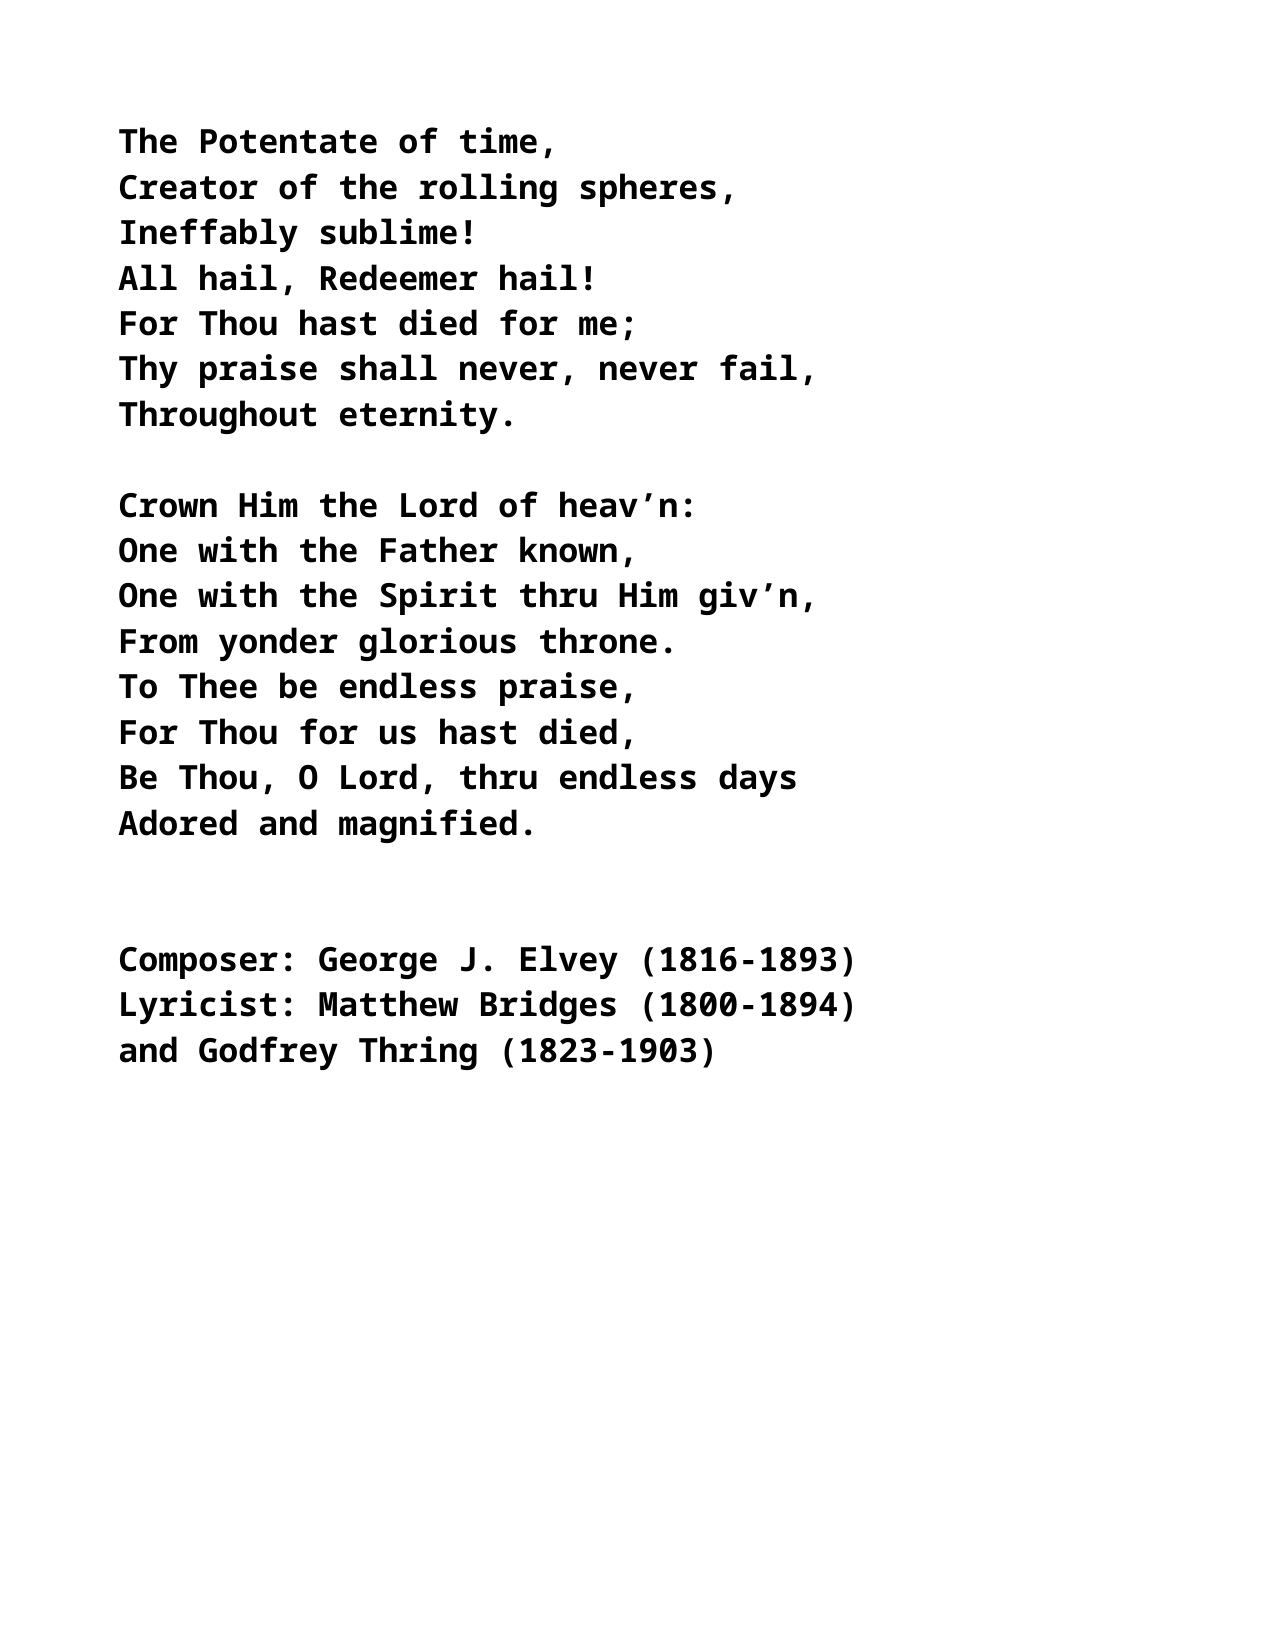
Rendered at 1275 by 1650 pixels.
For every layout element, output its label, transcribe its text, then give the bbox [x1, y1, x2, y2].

text All hail, Redeemer hail! [118, 254, 1157, 300]
text For Thou hast died for me; [118, 300, 1157, 345]
text The Potentate of time, [118, 118, 1157, 163]
text Throughout eternity. [118, 391, 1157, 436]
text For Thou for us hast died, [118, 708, 1157, 754]
text Crown Him the Lord of heav’n: [118, 481, 1157, 527]
text Be Thou, O Lord, thru endless days [118, 754, 1157, 799]
text One with the Father known, [118, 527, 1157, 572]
text To Thee be endless praise, [118, 663, 1157, 708]
text Thy praise shall never, never fail, [118, 345, 1157, 391]
text Ineffably sublime! [118, 209, 1157, 254]
text Lyricist: Matthew Bridges (1800-1894) [118, 981, 1157, 1026]
text One with the Spirit thru Him giv’n, [118, 572, 1157, 618]
text From yonder glorious throne. [118, 618, 1157, 663]
text Creator of the rolling spheres, [118, 163, 1157, 209]
text Composer: George J. Elvey (1816-1893) [118, 936, 1157, 981]
text and Godfrey Thring (1823-1903) [118, 1026, 1157, 1072]
text Adored and magnified. [118, 799, 1157, 845]
